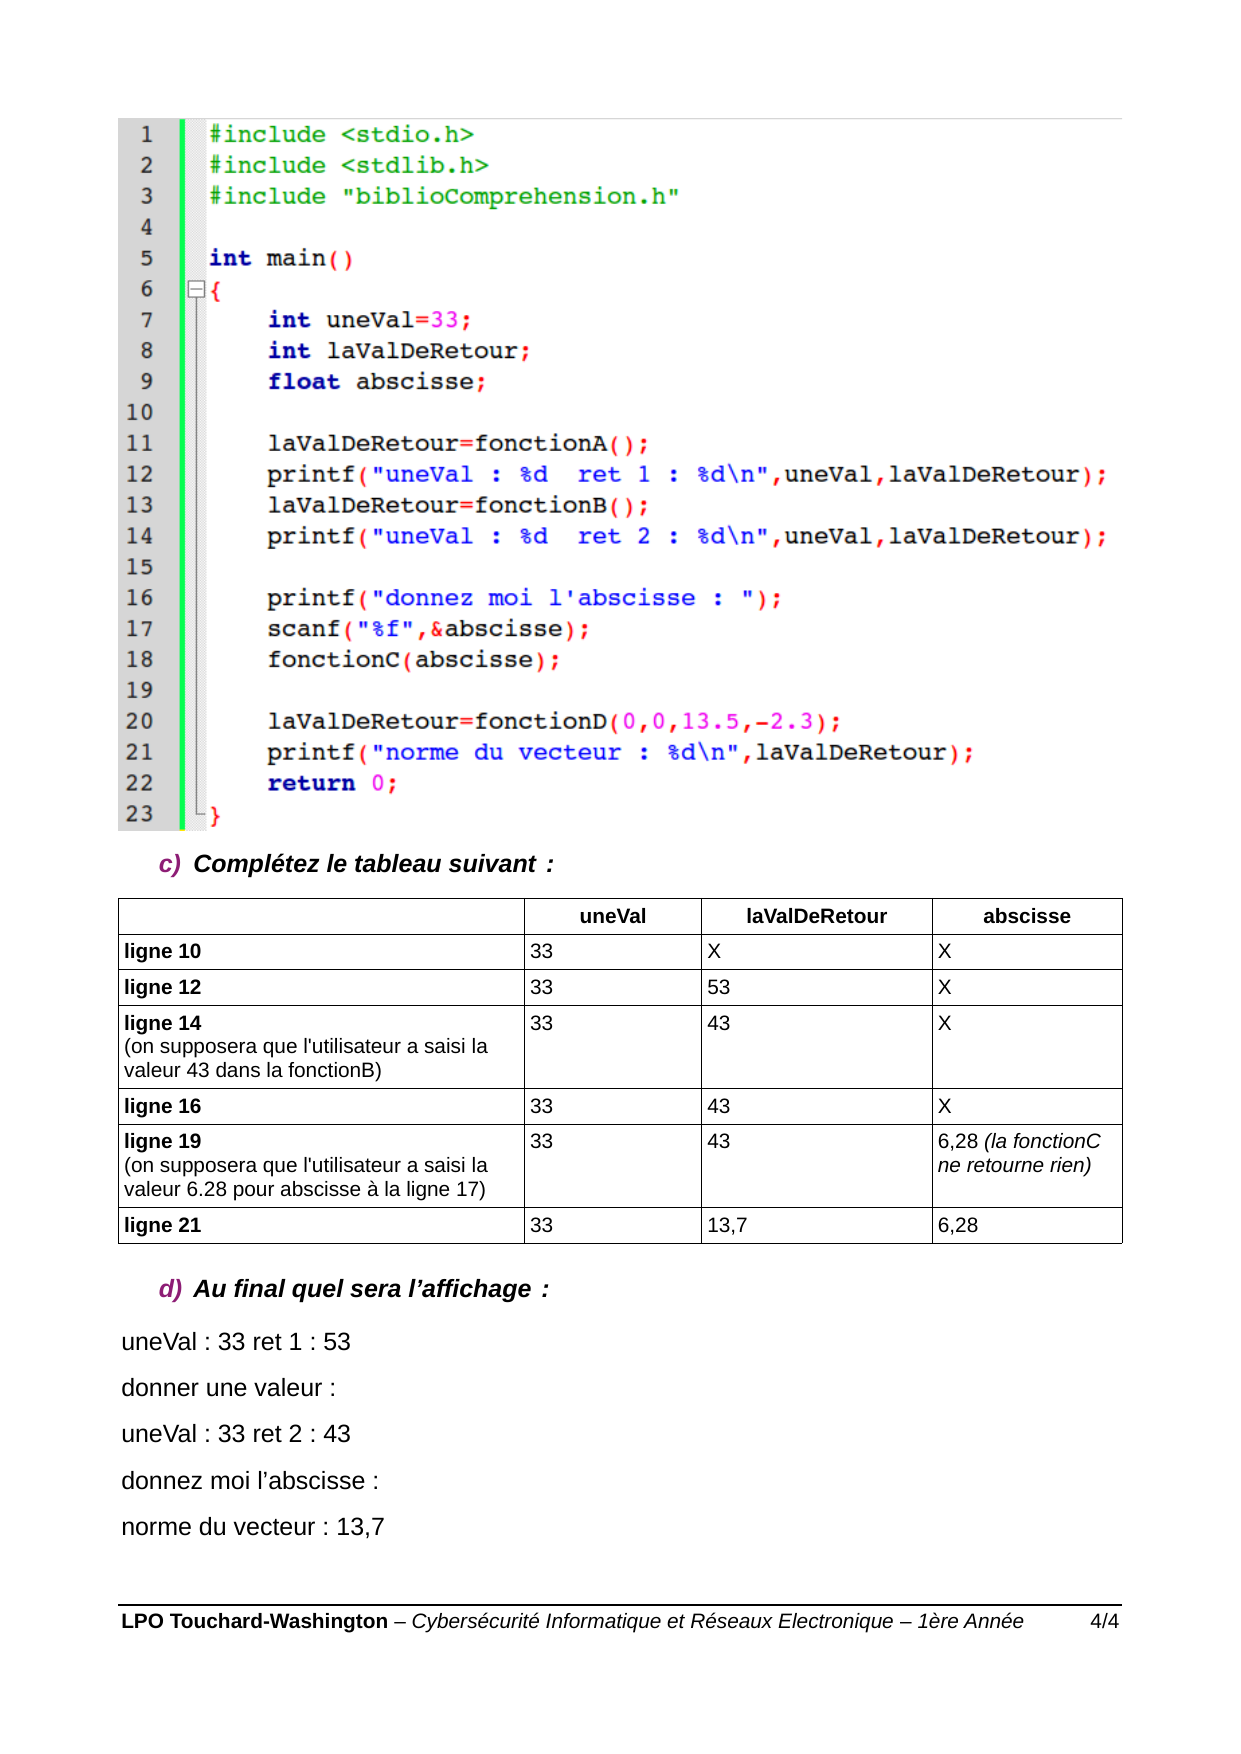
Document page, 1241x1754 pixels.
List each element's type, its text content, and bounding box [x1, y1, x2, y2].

table_cell X [933, 935, 1122, 969]
table_cell ligne 21 [119, 1208, 524, 1242]
table_cell 43 [702, 1125, 932, 1207]
table_cell 53 [702, 970, 932, 1004]
table_header abscisse [933, 899, 1122, 933]
table_cell X [702, 935, 932, 969]
text donnez moi l’abscisse : [118, 1463, 1122, 1494]
table_cell 33 [525, 1125, 701, 1207]
picture [118, 118, 1123, 831]
table_cell X [933, 1089, 1122, 1123]
table_header laValDeRetour [702, 899, 932, 933]
table_cell 33 [525, 935, 701, 969]
table_cell ligne 14 (on supposera que l'utilisateur a saisi la valeur 43 dans la fonctionB) [119, 1006, 524, 1088]
table_cell ligne 19 (on supposera que l'utilisateur a saisi la valeur 6.28 pour abscisse à la ligne 17) [119, 1125, 524, 1207]
table_cell X [933, 970, 1122, 1004]
list Au final quel sera l’affichage : [156, 1271, 1122, 1306]
table_cell ligne 16 [119, 1089, 524, 1123]
table_header uneVal [525, 899, 701, 933]
table_cell 6,28 (la fonctionC ne retourne rien) [933, 1125, 1122, 1207]
list Complétez le tableau suivant : [156, 846, 1122, 880]
text uneVal : 33 ret 2 : 43 [118, 1416, 1122, 1448]
table_cell 33 [525, 1089, 701, 1123]
table_cell 13,7 [702, 1208, 932, 1242]
table_cell 33 [525, 1006, 701, 1088]
table_header [119, 899, 524, 933]
text donner une valeur : [118, 1370, 1122, 1402]
table_cell 43 [702, 1089, 932, 1123]
table_cell ligne 10 [119, 935, 524, 969]
text uneVal : 33 ret 1 : 53 [118, 1323, 1122, 1355]
table_cell X [933, 1006, 1122, 1088]
table_cell ligne 12 [119, 970, 524, 1004]
table_cell 33 [525, 1208, 701, 1242]
text norme du vecteur : 13,7 [118, 1509, 1122, 1544]
table_cell 33 [525, 970, 701, 1004]
table_cell 6,28 [933, 1208, 1122, 1242]
table_cell 43 [702, 1006, 932, 1088]
